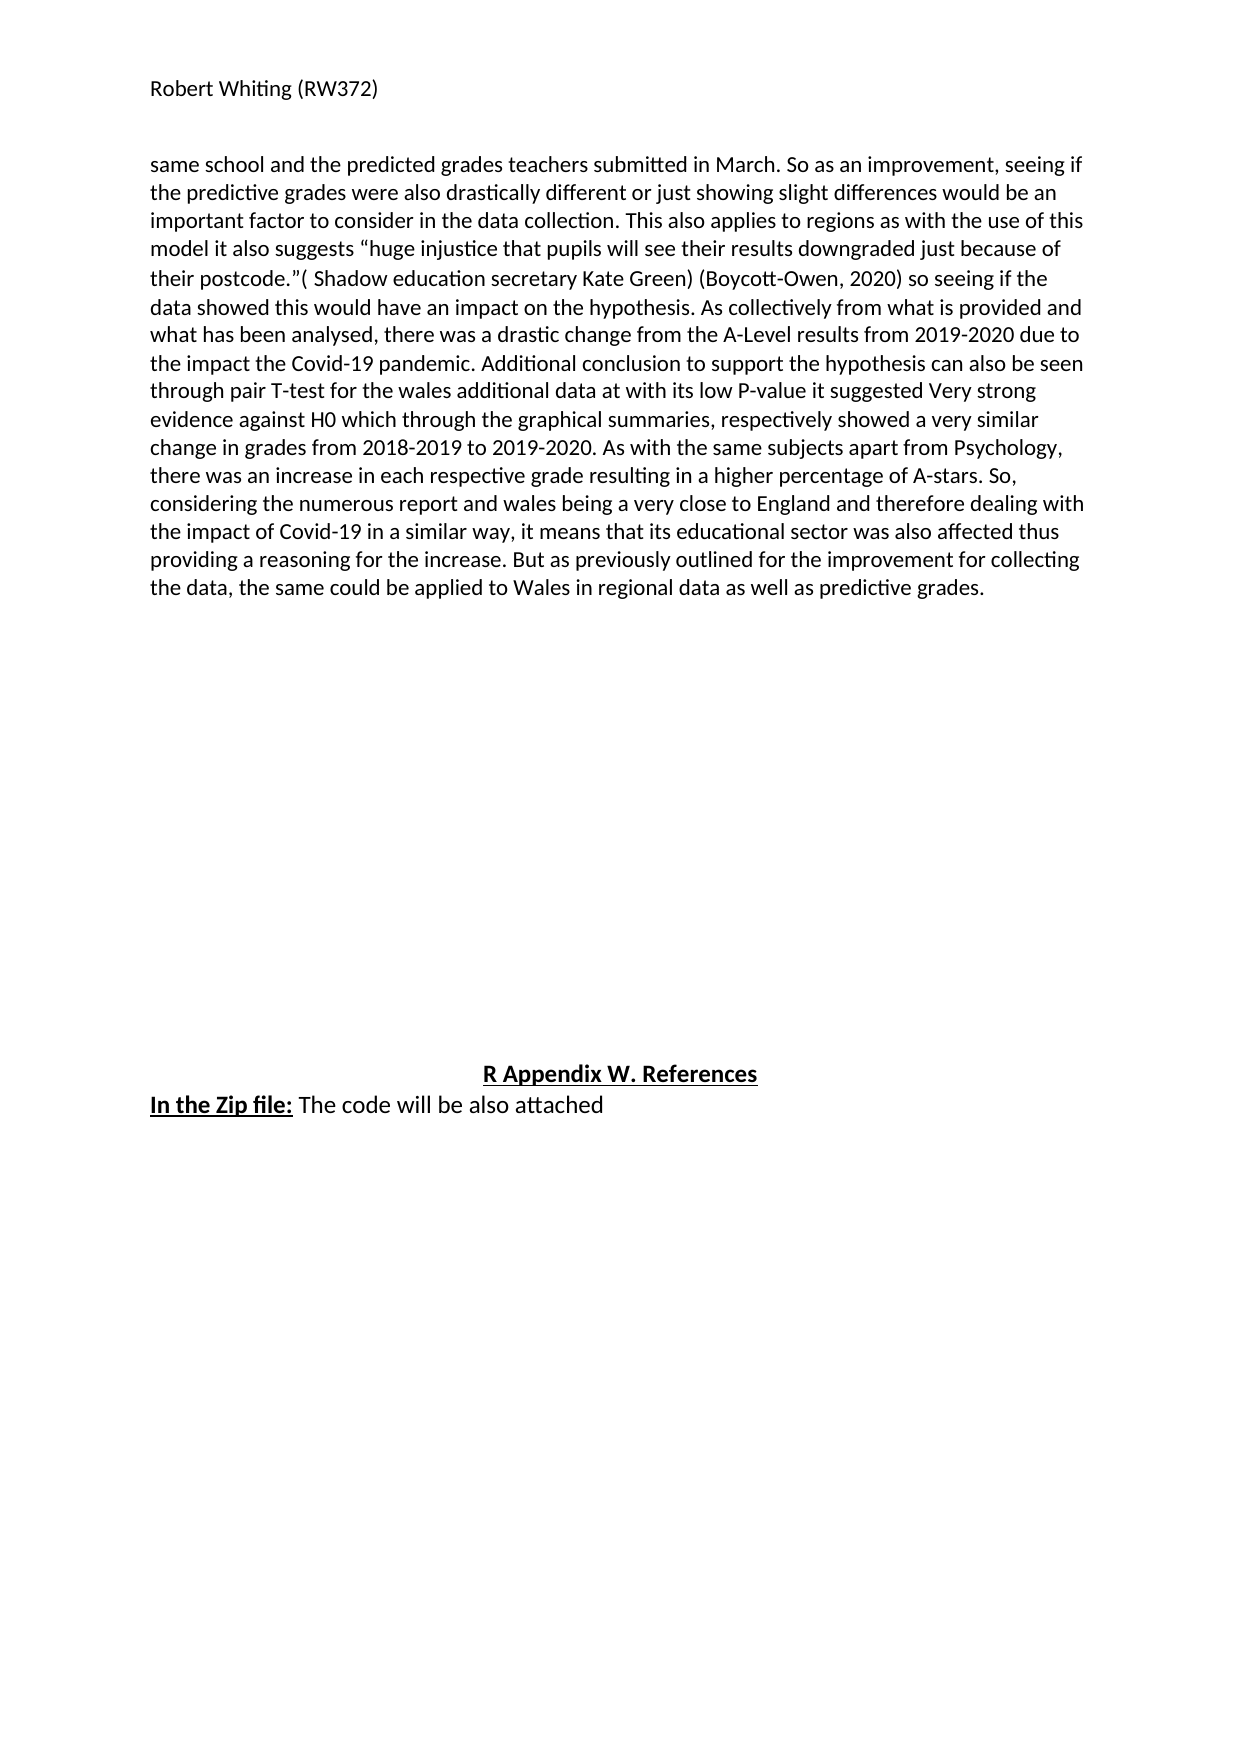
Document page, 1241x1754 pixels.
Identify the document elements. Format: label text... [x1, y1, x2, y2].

text R Appendix W. References [150, 1059, 1090, 1089]
text same school and the predicted grades teachers submitted in March. So as an improvement, seeing if the predictive grades were also drastically different or just showing slight differences would be an important factor to consider in the data collection. This also applies to regions as with the use of this model it also suggests “huge injustice that pupils will see their results downgraded just because of their postcode.”( Shadow education secretary Kate Green) (Boycott-Owen, 2020) so seeing if the data showed this would have an impact on the hypothesis. As collectively from what is provided and what has been analysed, there was a drastic change from the A-Level results from 2019-2020 due to the impact the Covid-19 pandemic. Additional conclusion to support the hypothesis can also be seen through pair T-test for the wales additional data at with its low P-value it suggested Very strong evidence against H0 which through the graphical summaries, respectively showed a very similar change in grades from 2018-2019 to 2019-2020. As with the same subjects apart from Psychology, there was an increase in each respective grade resulting in a higher percentage of A-stars. So, considering the numerous report and wales being a very close to England and therefore dealing with the impact of Covid-19 in a similar way, it means that its educational sector was also affected thus providing a reasoning for the increase. But as previously outlined for the improvement for collecting the data, the same could be applied to Wales in regional data as well as predictive grades. [150, 150, 1090, 601]
text In the Zip file: The code will be also attached [150, 1089, 1090, 1120]
